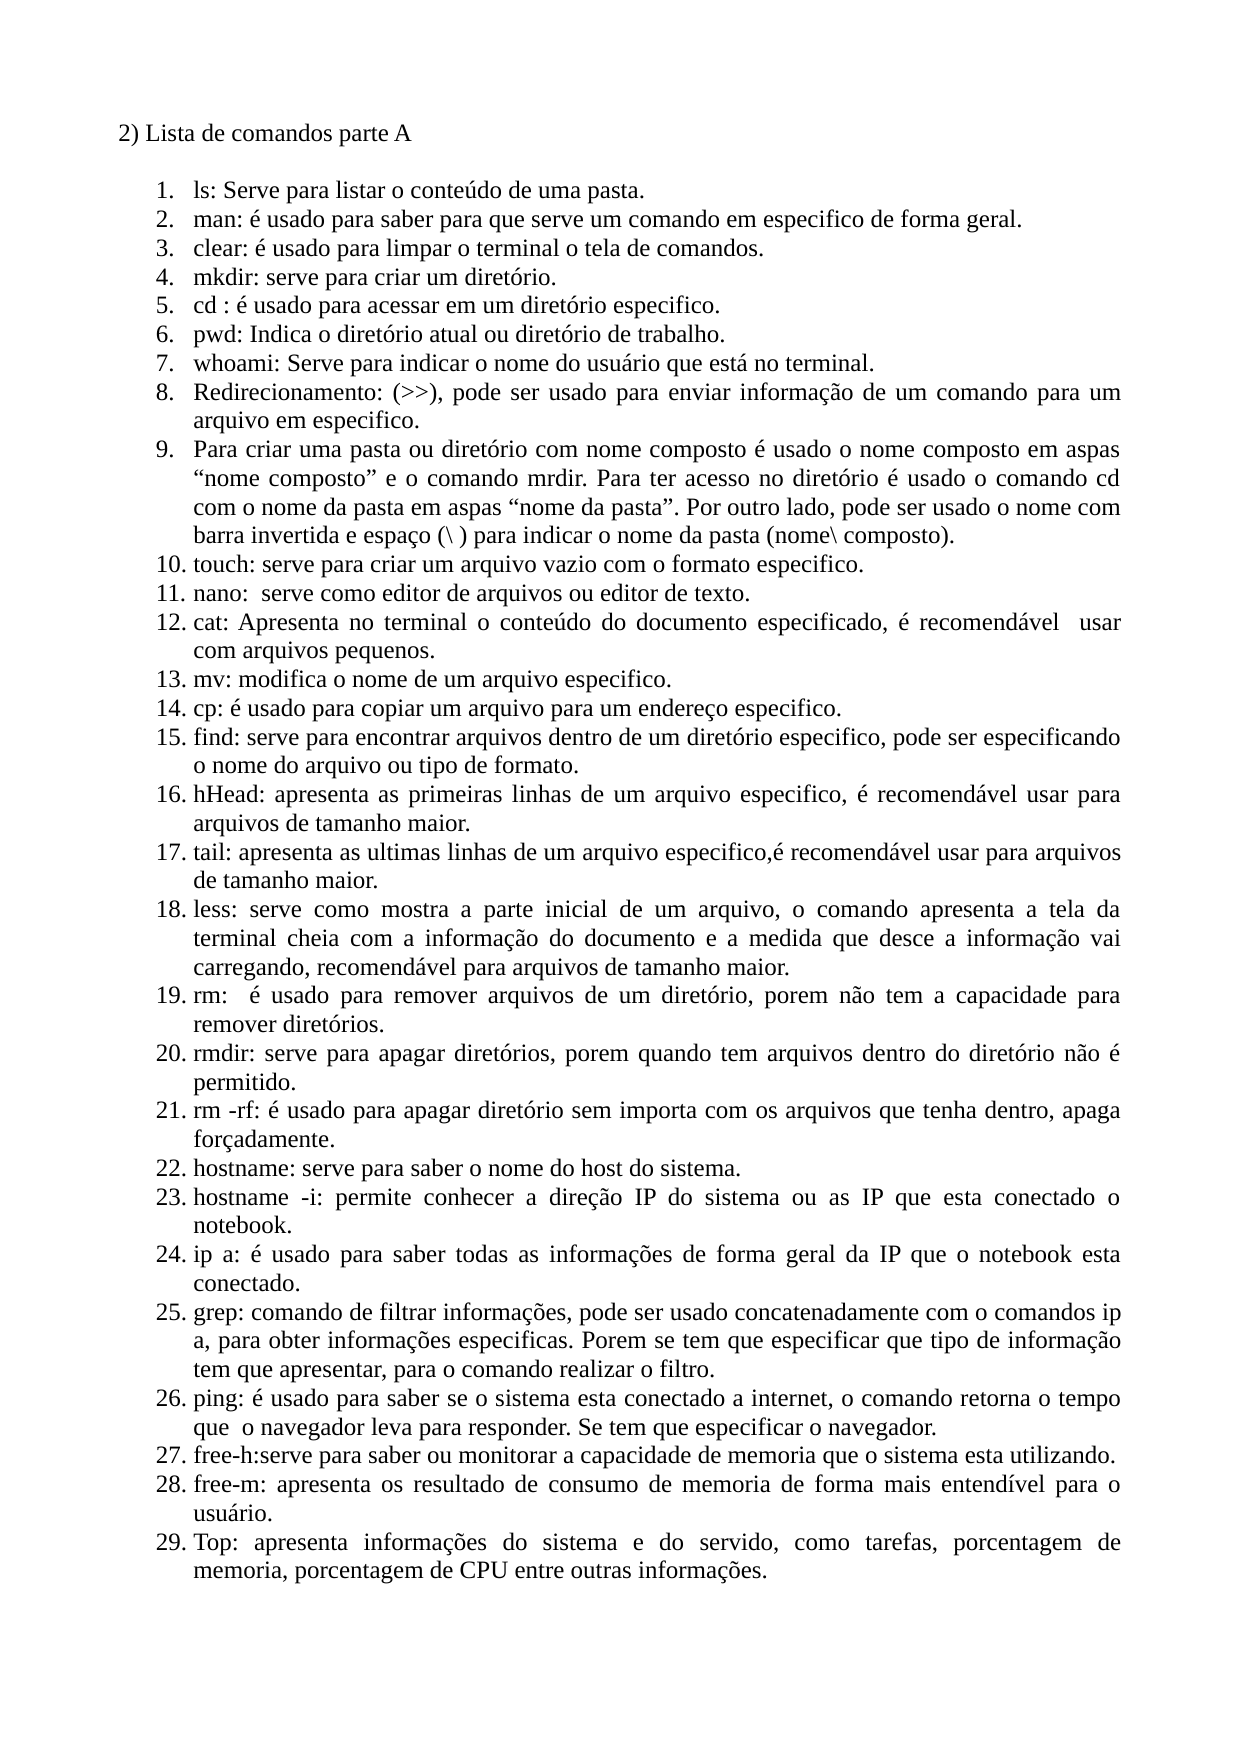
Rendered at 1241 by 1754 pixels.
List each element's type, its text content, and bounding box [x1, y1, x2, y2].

list mkdir: serve para criar um diretório. [156, 262, 1122, 291]
list rm -rf: é usado para apagar diretório sem importa com os arquivos que tenha dentro, apaga forçadamente. [156, 1096, 1122, 1153]
list hostname -i: permite conhecer a direção IP do sistema ou as IP que esta conectado o notebook. [156, 1182, 1122, 1239]
list rmdir: serve para apagar diretórios, porem quando tem arquivos dentro do diretório não é permitido. [156, 1038, 1122, 1096]
list mv: modifica o nome de um arquivo especifico. [156, 664, 1122, 693]
list cat: Apresenta no terminal o conteúdo do documento especificado, é recomendável usar com arquivos pequenos. [156, 607, 1122, 664]
list clear: é usado para limpar o terminal o tela de comandos. [156, 233, 1122, 262]
list free-m: apresenta os resultado de consumo de memoria de forma mais entendível para o usuário. [156, 1469, 1122, 1527]
list nano: serve como editor de arquivos ou editor de texto. [156, 578, 1122, 607]
list Top: apresenta informações do sistema e do servido, como tarefas, porcentagem de memoria, porcentagem de CPU entre outras informações. [156, 1527, 1122, 1584]
list hHead: apresenta as primeiras linhas de um arquivo especifico, é recomendável usar para arquivos de tamanho maior. [156, 779, 1122, 837]
list pwd: Indica o diretório atual ou diretório de trabalho. [156, 319, 1122, 348]
list less: serve como mostra a parte inicial de um arquivo, o comando apresenta a tela da terminal cheia com a informação do documento e a medida que desce a informação vai carregando, recomendável para arquivos de tamanho maior. [156, 894, 1122, 981]
list ping: é usado para saber se o sistema esta conectado a internet, o comando retorna o tempo que o navegador leva para responder. Se tem que especificar o navegador. [156, 1383, 1122, 1441]
list tail: apresenta as ultimas linhas de um arquivo especifico,é recomendável usar para arquivos de tamanho maior. [156, 837, 1122, 894]
list hostname: serve para saber o nome do host do sistema. [156, 1153, 1122, 1182]
list Redirecionamento: (>>), pode ser usado para enviar informação de um comando para um arquivo em especifico. [156, 377, 1122, 434]
text 2) Lista de comandos parte A [118, 118, 1122, 147]
list Para criar uma pasta ou diretório com nome composto é usado o nome composto em aspas “nome composto” e o comando mrdir. Para ter acesso no diretório é usado o comando cd com o nome da pasta em aspas “nome da pasta”. Por outro lado, pode ser usado o nome com barra invertida e espaço (\ ) para indicar o nome da pasta (nome\ composto). [156, 434, 1122, 549]
list ip a: é usado para saber todas as informações de forma geral da IP que o notebook esta conectado. [156, 1239, 1122, 1297]
list man: é usado para saber para que serve um comando em especifico de forma geral. [156, 204, 1122, 233]
list cp: é usado para copiar um arquivo para um endereço especifico. [156, 693, 1122, 722]
list cd : é usado para acessar em um diretório especifico. [156, 291, 1122, 319]
list rm: é usado para remover arquivos de um diretório, porem não tem a capacidade para remover diretórios. [156, 981, 1122, 1038]
list find: serve para encontrar arquivos dentro de um diretório especifico, pode ser especificando o nome do arquivo ou tipo de formato. [156, 722, 1122, 779]
list whoami: Serve para indicar o nome do usuário que está no terminal. [156, 348, 1122, 377]
list ls: Serve para listar o conteúdo de uma pasta. [156, 176, 1122, 204]
list touch: serve para criar um arquivo vazio com o formato especifico. [156, 549, 1122, 578]
list free-h:serve para saber ou monitorar a capacidade de memoria que o sistema esta utilizando. [156, 1441, 1122, 1469]
list grep: comando de filtrar informações, pode ser usado concatenadamente com o comandos ip a, para obter informações especificas. Porem se tem que especificar que tipo de informação tem que apresentar, para o comando realizar o filtro. [156, 1297, 1122, 1383]
